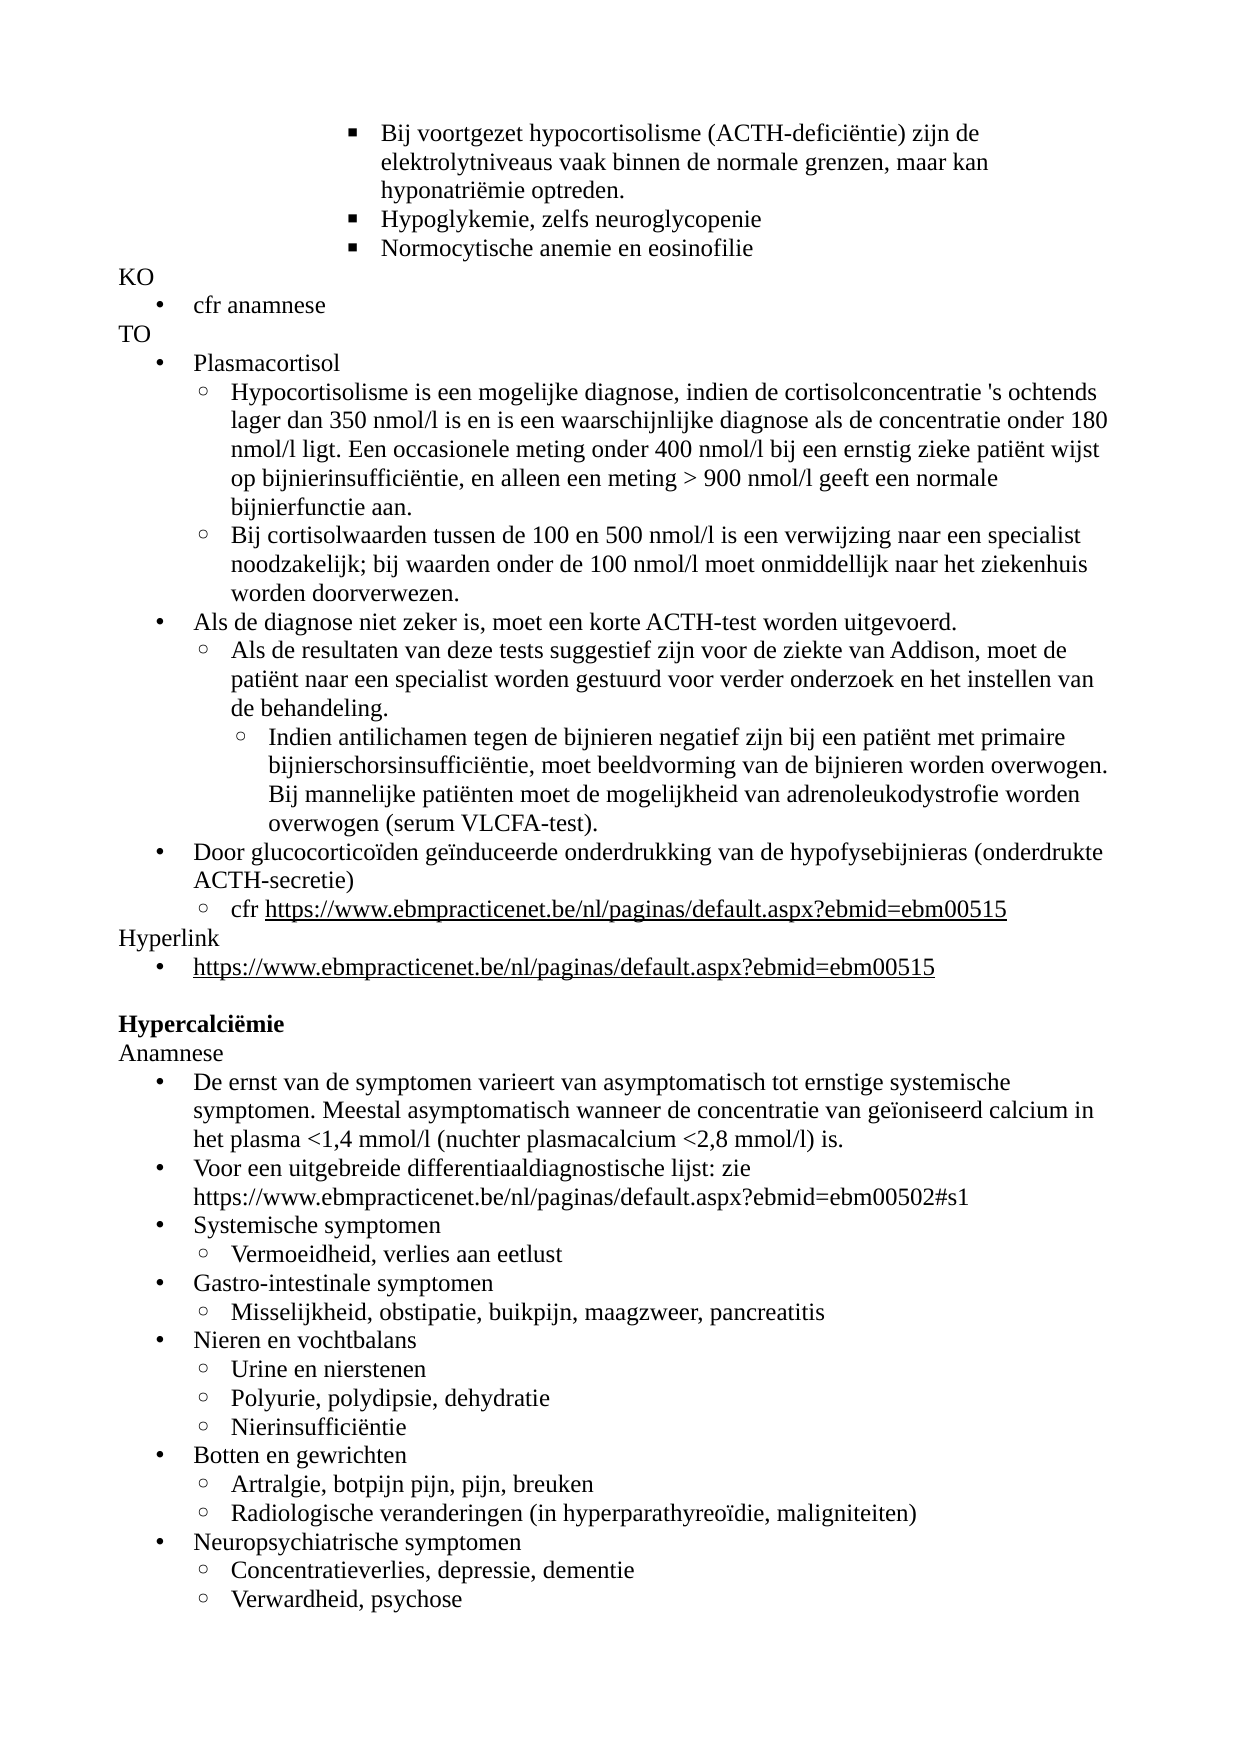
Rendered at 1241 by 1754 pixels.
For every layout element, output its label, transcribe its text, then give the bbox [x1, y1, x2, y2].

list Als de resultaten van deze tests suggestief zijn voor de ziekte van Addison, moet de patiënt naar een specialist worden gestuurd voor verder onderzoek en het instellen van de behandeling. [193, 636, 1122, 722]
list Concentratieverlies, depressie, dementie [193, 1556, 1122, 1584]
list Polyurie, polydipsie, dehydratie [193, 1383, 1122, 1412]
list https://www.ebmpracticenet.be/nl/paginas/default.aspx?ebmid=ebm00515 [156, 952, 1122, 981]
list Systemische symptomen [156, 1211, 1122, 1239]
text Hyperlink [118, 923, 1122, 952]
list cfr anamnese [156, 291, 1122, 319]
list Plasmacortisol [156, 348, 1122, 377]
list Radiologische veranderingen (in hyperparathyreoïdie, maligniteiten) [193, 1498, 1122, 1527]
text KO [118, 262, 1122, 291]
list Nieren en vochtbalans [156, 1326, 1122, 1354]
list Vermoeidheid, verlies aan eetlust [193, 1239, 1122, 1268]
list Verwardheid, psychose [193, 1584, 1122, 1613]
list Hypocortisolisme is een mogelijke diagnose, indien de cortisolconcentratie 's ochtends lager dan 350 nmol/l is en is een waarschijnlijke diagnose als de concentratie onder 180 nmol/l ligt. Een occasionele meting onder 400 nmol/l bij een ernstig zieke patiënt wijst op bijnierinsufficiëntie, en alleen een meting > 900 nmol/l geeft een normale bijnierfunctie aan. [193, 377, 1122, 521]
list Artralgie, botpijn pijn, pijn, breuken [193, 1469, 1122, 1498]
list Gastro-intestinale symptomen [156, 1268, 1122, 1297]
list Normocytische anemie en eosinofilie [343, 233, 1122, 262]
list Bij cortisolwaarden tussen de 100 en 500 nmol/l is een verwijzing naar een specialist noodzakelijk; bij waarden onder de 100 nmol/l moet onmiddellijk naar het ziekenhuis worden doorverwezen. [193, 521, 1122, 607]
text TO [118, 319, 1122, 348]
list Nierinsufficiëntie [193, 1412, 1122, 1441]
list Voor een uitgebreide differentiaaldiagnostische lijst: zie https://www.ebmpracticenet.be/nl/paginas/default.aspx?ebmid=ebm00502#s1 [156, 1153, 1122, 1211]
list Als de diagnose niet zeker is, moet een korte ACTH-test worden uitgevoerd. [156, 607, 1122, 636]
text Anamnese [118, 1038, 1122, 1067]
list Botten en gewrichten [156, 1441, 1122, 1469]
list De ernst van de symptomen varieert van asymptomatisch tot ernstige systemische symptomen. Meestal asymptomatisch wanneer de concentratie van geïoniseerd calcium in het plasma <1,4 mmol/l (nuchter plasmacalcium <2,8 mmol/l) is. [156, 1067, 1122, 1153]
list Neuropsychiatrische symptomen [156, 1527, 1122, 1556]
list Bij voortgezet hypocortisolisme (ACTH-deficiëntie) zijn de elektrolytniveaus vaak binnen de normale grenzen, maar kan hyponatriëmie optreden. [343, 118, 1122, 204]
list Misselijkheid, obstipatie, buikpijn, maagzweer, pancreatitis [193, 1297, 1122, 1326]
list Indien antilichamen tegen de bijnieren negatief zijn bij een patiënt met primaire bijnierschorsinsufficiëntie, moet beeldvorming van de bijnieren worden overwogen. Bij mannelijke patiënten moet de mogelijkheid van adrenoleukodystrofie worden overwogen (serum VLCFA-test). [231, 722, 1122, 837]
list Urine en nierstenen [193, 1354, 1122, 1383]
list cfr https://www.ebmpracticenet.be/nl/paginas/default.aspx?ebmid=ebm00515 [193, 894, 1122, 923]
list Hypoglykemie, zelfs neuroglycopenie [343, 204, 1122, 233]
text Hypercalciëmie [118, 1009, 1122, 1038]
list Door glucocorticoïden geïnduceerde onderdrukking van de hypofysebijnieras (onderdrukte ACTH-secretie) [156, 837, 1122, 894]
